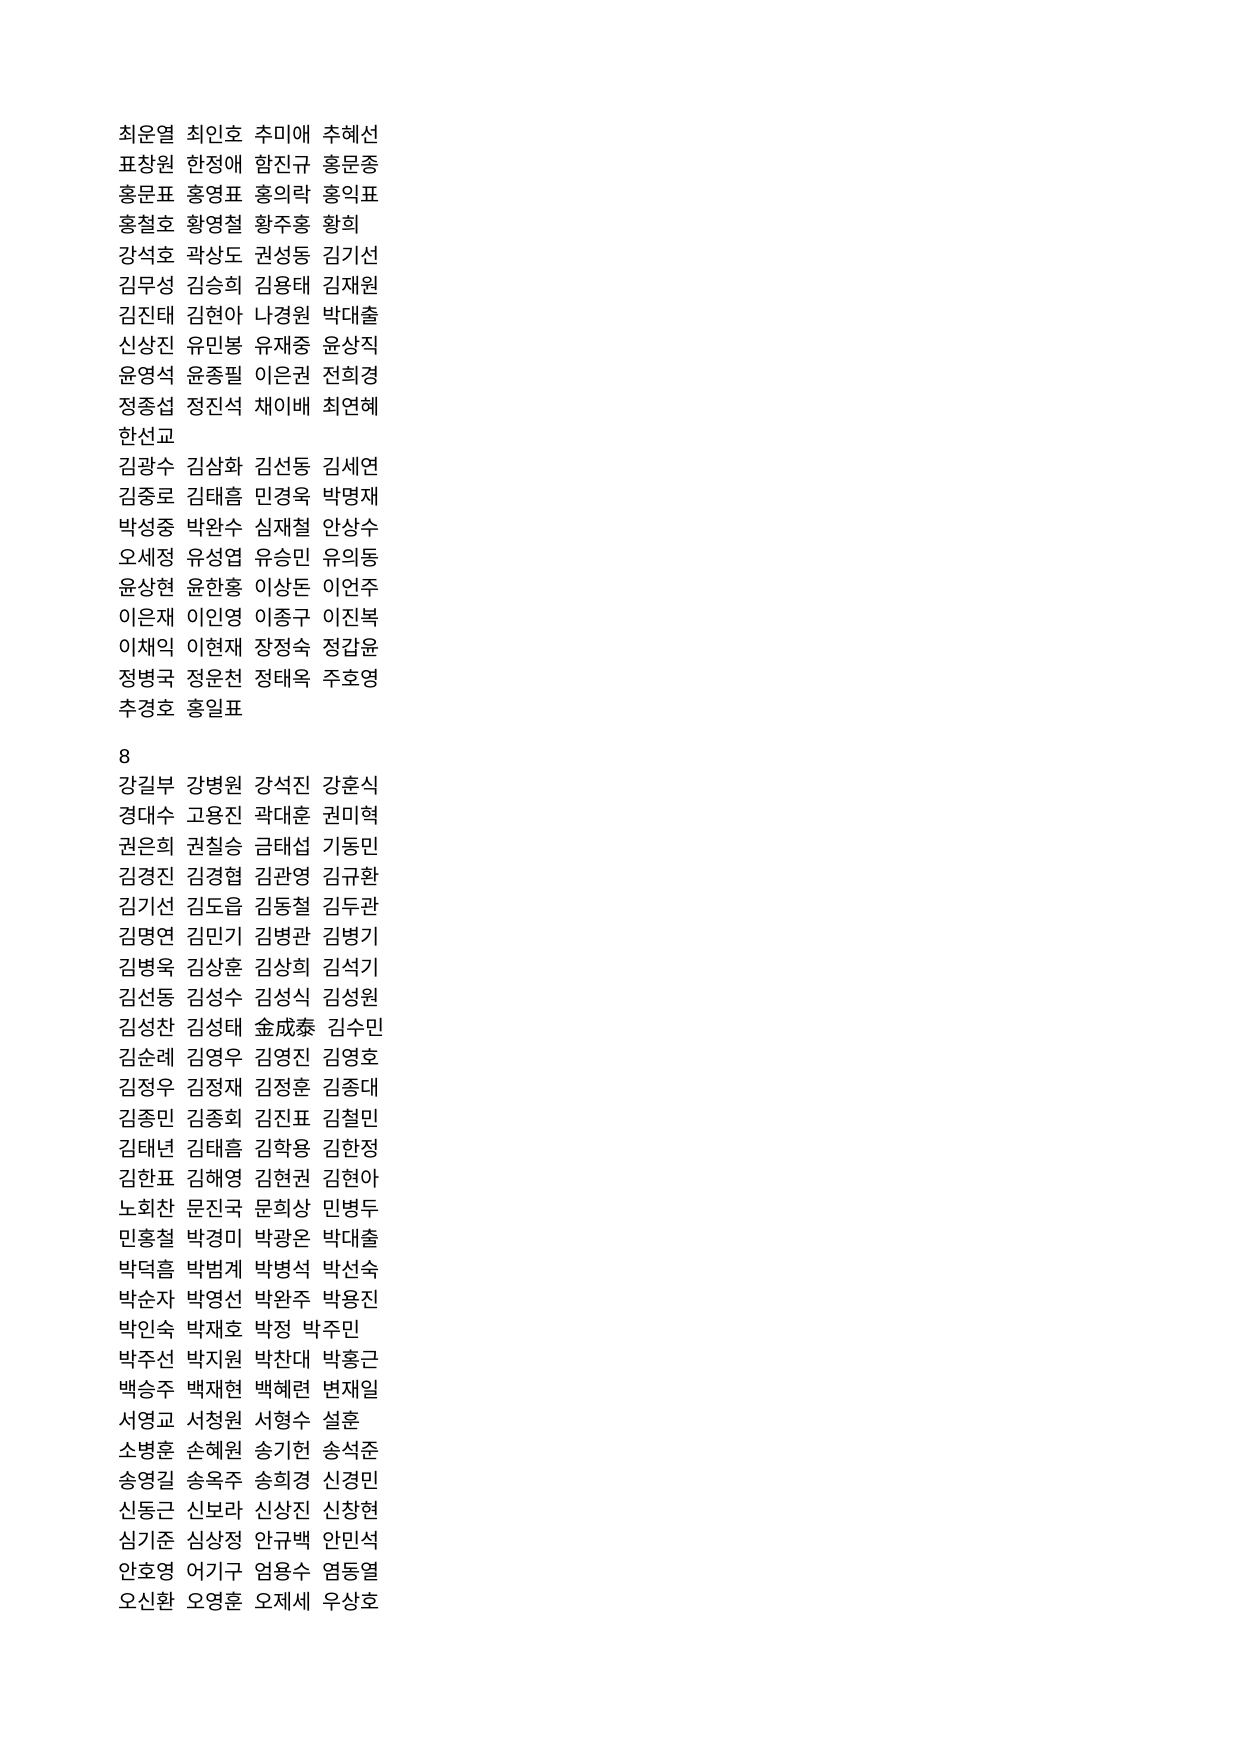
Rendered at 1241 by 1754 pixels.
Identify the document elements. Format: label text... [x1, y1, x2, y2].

text 김한표 김해영 김현권 김현아 [118, 1162, 1122, 1192]
text 정병국 정운천 정태옥 주호영 [118, 662, 1122, 692]
text 노회찬 문진국 문희상 민병두 [118, 1192, 1122, 1223]
text 김정우 김정재 김정훈 김종대 [118, 1072, 1122, 1102]
text 김종민 김종회 김진표 김철민 [118, 1102, 1122, 1132]
text 이채익 이현재 장정숙 정갑윤 [118, 632, 1122, 662]
text 박인숙 박재호 박정 박주민 [118, 1313, 1122, 1343]
text 김진태 김현아 나경원 박대출 [118, 299, 1122, 329]
text 신동근 신보라 신상진 신창현 [118, 1494, 1122, 1525]
text 강석호 곽상도 권성동 김기선 [118, 239, 1122, 269]
text 오신환 오영훈 오제세 우상호 [118, 1585, 1122, 1615]
text 강길부 강병원 강석진 강훈식 [118, 769, 1122, 800]
text 김광수 김삼화 김선동 김세연 [118, 450, 1122, 481]
text 송영길 송옥주 송희경 신경민 [118, 1464, 1122, 1494]
text 신상진 유민봉 유재중 윤상직 [118, 329, 1122, 360]
text 정종섭 정진석 채이배 최연혜 [118, 390, 1122, 420]
text 최운열 최인호 추미애 추혜선 [118, 118, 1122, 148]
text 8 [118, 746, 1122, 769]
text 김기선 김도읍 김동철 김두관 [118, 890, 1122, 921]
text 윤상현 윤한홍 이상돈 이언주 [118, 571, 1122, 601]
text 백승주 백재현 백혜련 변재일 [118, 1374, 1122, 1404]
text 박순자 박영선 박완주 박용진 [118, 1283, 1122, 1313]
text 표창원 한정애 함진규 홍문종 [118, 148, 1122, 178]
text 오세정 유성엽 유승민 유의동 [118, 541, 1122, 571]
text 윤영석 윤종필 이은권 전희경 [118, 360, 1122, 390]
text 김성찬 김성태 金成泰 김수민 [118, 1011, 1122, 1041]
text 홍철호 황영철 황주홍 황희 [118, 209, 1122, 239]
text 김선동 김성수 김성식 김성원 [118, 981, 1122, 1011]
text 추경호 홍일표 [118, 692, 1122, 722]
text 김태년 김태흠 김학용 김한정 [118, 1132, 1122, 1162]
text 권은희 권칠승 금태섭 기동민 [118, 830, 1122, 860]
text 홍문표 홍영표 홍의락 홍익표 [118, 178, 1122, 209]
text 김경진 김경협 김관영 김규환 [118, 860, 1122, 890]
text 박덕흠 박범계 박병석 박선숙 [118, 1253, 1122, 1283]
text 김중로 김태흠 민경욱 박명재 [118, 481, 1122, 511]
text 박주선 박지원 박찬대 박홍근 [118, 1343, 1122, 1374]
text 민홍철 박경미 박광온 박대출 [118, 1223, 1122, 1253]
text 김무성 김승희 김용태 김재원 [118, 269, 1122, 299]
text 서영교 서청원 서형수 설훈 [118, 1404, 1122, 1434]
text 소병훈 손혜원 송기헌 송석준 [118, 1434, 1122, 1464]
text 경대수 고용진 곽대훈 권미혁 [118, 800, 1122, 830]
text 안호영 어기구 엄용수 염동열 [118, 1555, 1122, 1585]
text 이은재 이인영 이종구 이진복 [118, 601, 1122, 632]
text 김순례 김영우 김영진 김영호 [118, 1041, 1122, 1072]
text 한선교 [118, 420, 1122, 450]
text 박성중 박완수 심재철 안상수 [118, 511, 1122, 541]
text 김명연 김민기 김병관 김병기 [118, 921, 1122, 951]
text 심기준 심상정 안규백 안민석 [118, 1525, 1122, 1555]
text 김병욱 김상훈 김상희 김석기 [118, 951, 1122, 981]
